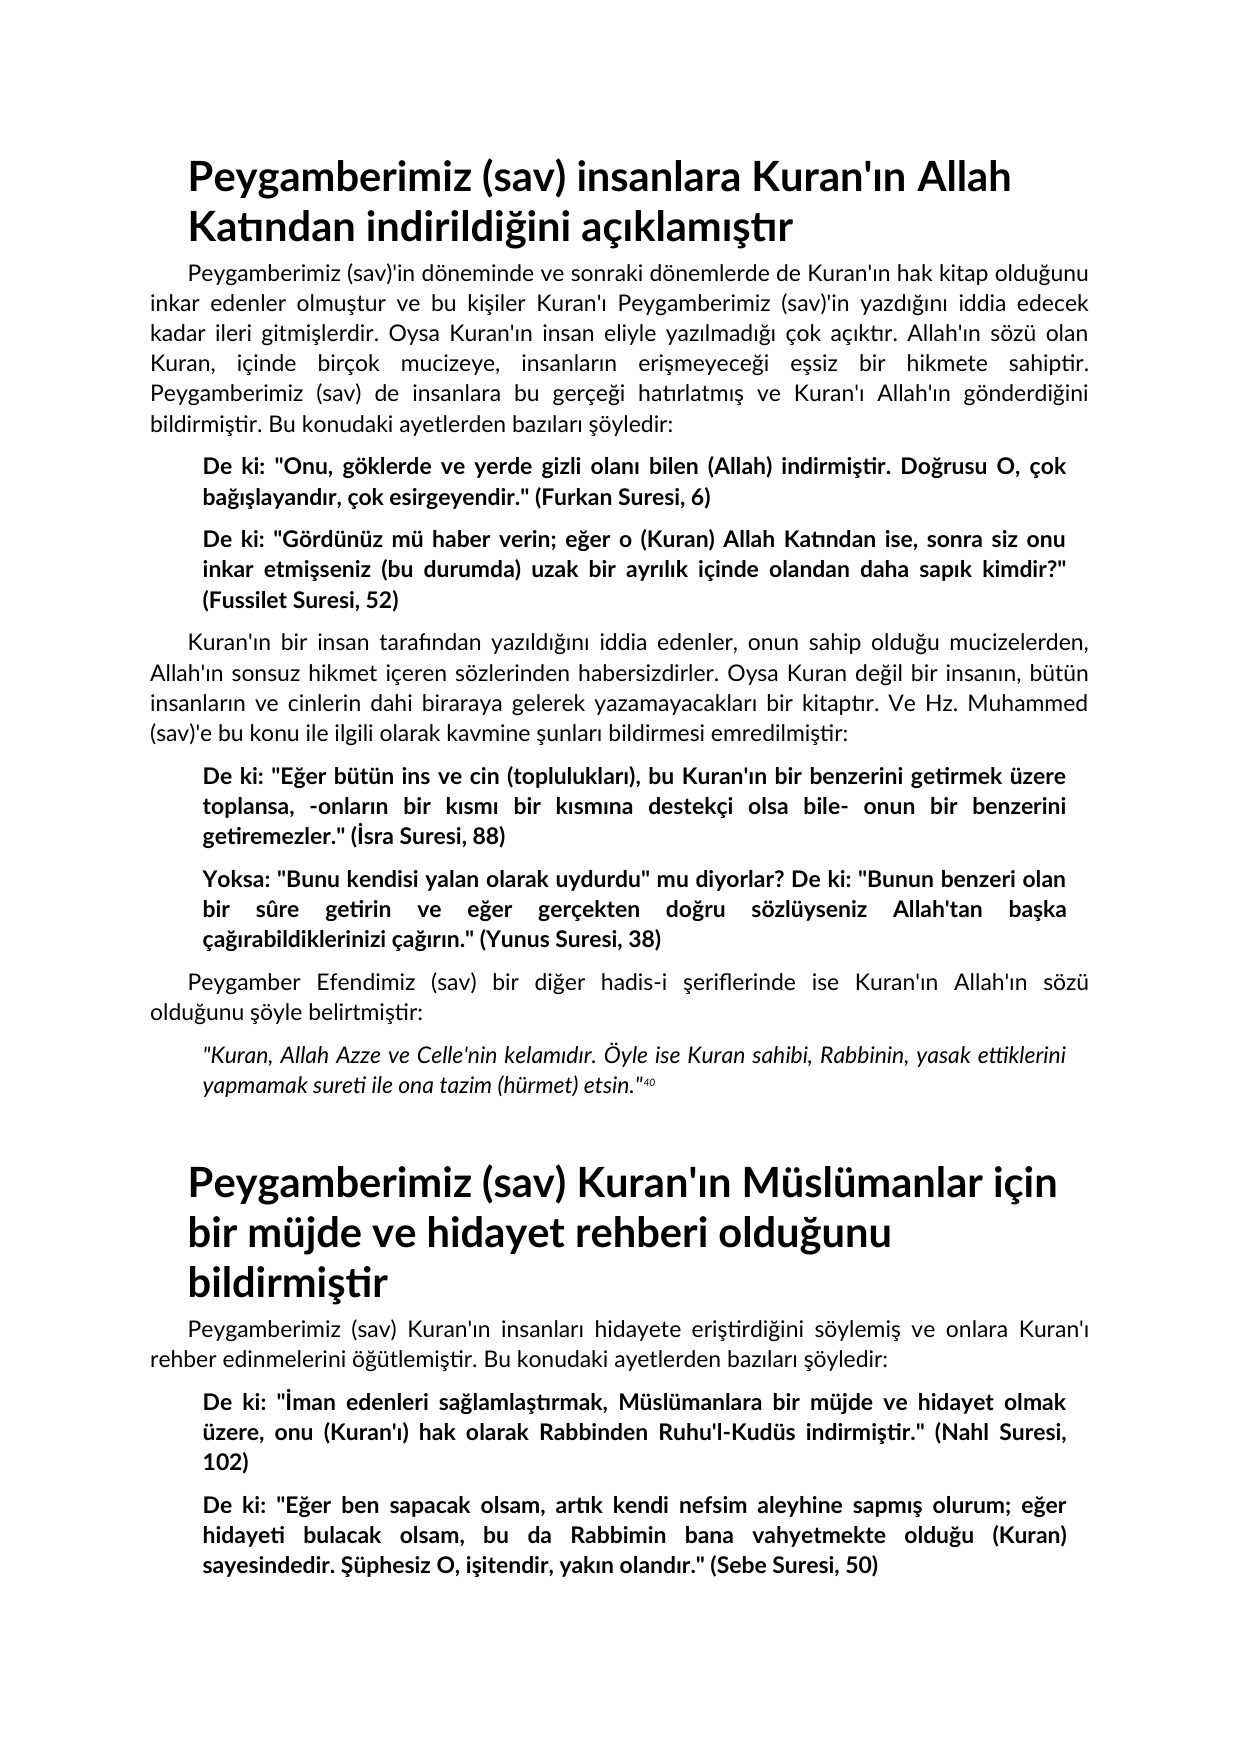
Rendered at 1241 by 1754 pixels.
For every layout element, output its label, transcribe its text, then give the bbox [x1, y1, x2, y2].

text Kuran'ın bir insan tarafından yazıldığını iddia edenler, onun sahip olduğu mucizelerden, Allah'ın sonsuz hikmet içeren sözlerinden habersizdirler. Oysa Kuran değil bir insanın, bütün insanların ve cinlerin dahi biraraya gelerek yazamayacakları bir kitaptır. Ve Hz. Muhammed (sav)'e bu konu ile ilgili olarak kavmine şunları bildirmesi emredilmiştir: [150, 628, 1090, 746]
text De ki: "Gördünüz mü haber verin; eğer o (Kuran) Allah Katından ise, sonra siz onu inkar etmişseniz (bu durumda) uzak bir ayrılık içinde olandan daha sapık kimdir?" (Fussilet Suresi, 52) [202, 525, 1068, 613]
text De ki: "İman edenleri sağlamlaştırmak, Müslümanlara bir müjde ve hidayet olmak üzere, onu (Kuran'ı) hak olarak Rabbinden Ruhu'l-Kudüs indirmiştir." (Nahl Suresi, 102) [202, 1387, 1068, 1475]
text Peygamber Efendimiz (sav) bir diğer hadis-i şeriflerinde ise Kuran'ın Allah'ın sözü olduğunu şöyle belirtmiştir: [150, 968, 1090, 1025]
text Peygamberimiz (sav) Kuran'ın insanları hidayete eriştirdiğini söylemiş ve onlara Kuran'ı rehber edinmelerini öğütlemiştir. Bu konudaki ayetlerden bazıları şöyledir: [150, 1314, 1090, 1372]
text "Kuran, Allah Azze ve Celle'nin kelamıdır. Öyle ise Kuran sahibi, Rabbinin, yasak ettiklerini yapmamak sureti ile ona tazim (hürmet) etsin."40 [202, 1041, 1068, 1098]
subtitle Peygamberimiz (sav) Kuran'ın Müslümanlar için bir müjde ve hidayet rehberi olduğunu bildirmiştir [187, 1156, 1090, 1306]
text De ki: "Eğer ben sapacak olsam, artık kendi nefsim aleyhine sapmış olurum; eğer hidayeti bulacak olsam, bu da Rabbimin bana vahyetmekte olduğu (Kuran) sayesindedir. Şüphesiz O, işitendir, yakın olandır." (Sebe Suresi, 50) [202, 1491, 1068, 1578]
text De ki: "Onu, göklerde ve yerde gizli olanı bilen (Allah) indirmiştir. Doğrusu O, çok bağışlayandır, çok esirgeyendir." (Furkan Suresi, 6) [202, 452, 1068, 510]
text De ki: "Eğer bütün ins ve cin (toplulukları), bu Kuran'ın bir benzerini getirmek üzere toplansa, -onların bir kısmı bir kısmına destekçi olsa bile- onun bir benzerini getiremezler." (İsra Suresi, 88) [202, 761, 1068, 849]
text Yoksa: "Bunu kendisi yalan olarak uydurdu" mu diyorlar? De ki: "Bunun benzeri olan bir sûre getirin ve eğer gerçekten doğru sözlüyseniz Allah'tan başka çağırabildiklerinizi çağırın." (Yunus Suresi, 38) [202, 864, 1068, 952]
text Peygamberimiz (sav)'in döneminde ve sonraki dönemlerde de Kuran'ın hak kitap olduğunu inkar edenler olmuştur ve bu kişiler Kuran'ı Peygamberimiz (sav)'in yazdığını iddia edecek kadar ileri gitmişlerdir. Oysa Kuran'ın insan eliyle yazılmadığı çok açıktır. Allah'ın sözü olan Kuran, içinde birçok mucizeye, insanların erişmeyeceği eşsiz bir hikmete sahiptir. Peygamberimiz (sav) de insanlara bu gerçeği hatırlatmış ve Kuran'ı Allah'ın gönderdiğini bildirmiştir. Bu konudaki ayetlerden bazıları şöyledir: [150, 258, 1090, 437]
subtitle Peygamberimiz (sav) insanlara Kuran'ın Allah Katından indirildiğini açıklamıştır [187, 150, 1090, 250]
